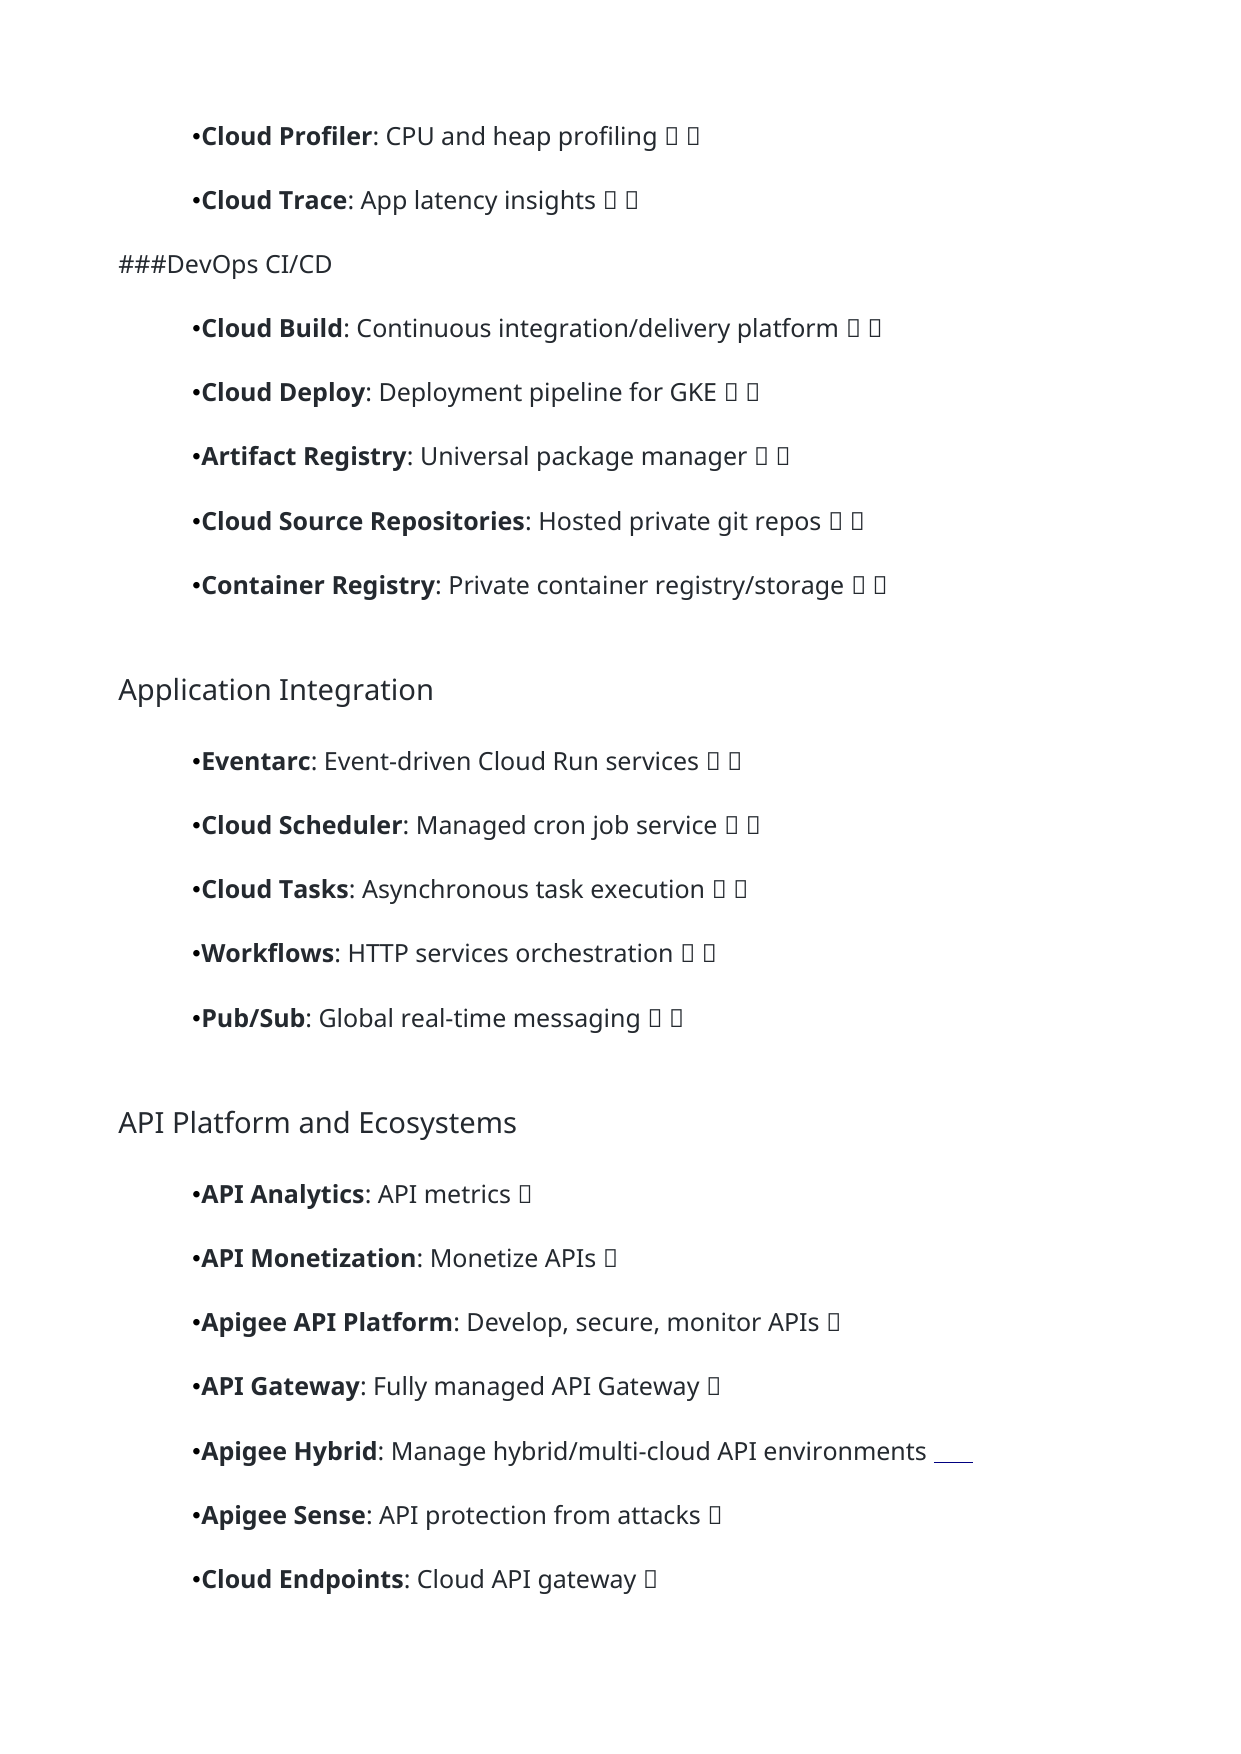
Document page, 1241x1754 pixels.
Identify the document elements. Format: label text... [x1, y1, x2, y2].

list Apigee API Platform: Develop, secure, monitor APIs 🔗 [118, 1305, 1122, 1339]
list Pub/Sub: Global real-time messaging 🔗 📄 [118, 1000, 1122, 1034]
list Cloud Build: Continuous integration/delivery platform 🔗 📄 [118, 311, 1122, 345]
list Container Registry: Private container registry/storage 🔗 📄 [118, 567, 1122, 601]
list Cloud Trace: App latency insights 🔗 📄 [118, 182, 1122, 216]
list Cloud Endpoints: Cloud API gateway 🔗 [118, 1561, 1122, 1596]
list Artifact Registry: Universal package manager 🔗 📄 [118, 439, 1122, 473]
list API Monetization: Monetize APIs 🔗 [118, 1241, 1122, 1275]
list API Analytics: API metrics 🔗 [118, 1176, 1122, 1211]
list Apigee Hybrid: Manage hybrid/multi-cloud API environments 🔗📄 [118, 1433, 1122, 1467]
list Apigee Sense: API protection from attacks 🔗 [118, 1497, 1122, 1531]
text ###DevOps CI/CD [118, 246, 1122, 281]
subtitle Application Integration [118, 669, 1122, 709]
list Cloud Scheduler: Managed cron job service 🔗 📄 [118, 808, 1122, 842]
list Cloud Tasks: Asynchronous task execution 🔗 📄 [118, 872, 1122, 906]
subtitle API Platform and Ecosystems [118, 1102, 1122, 1142]
list Cloud Deploy: Deployment pipeline for GKE 🔗 📄 [118, 375, 1122, 409]
list Workflows: HTTP services orchestration 🔗 📄 [118, 936, 1122, 970]
list Cloud Source Repositories: Hosted private git repos 🔗 📄 [118, 503, 1122, 537]
list API Gateway: Fully managed API Gateway 🔗 [118, 1369, 1122, 1403]
list Eventarc: Event-driven Cloud Run services 🔗 📄 [118, 743, 1122, 778]
list Cloud Profiler: CPU and heap profiling 🔗 📄 [118, 118, 1122, 152]
